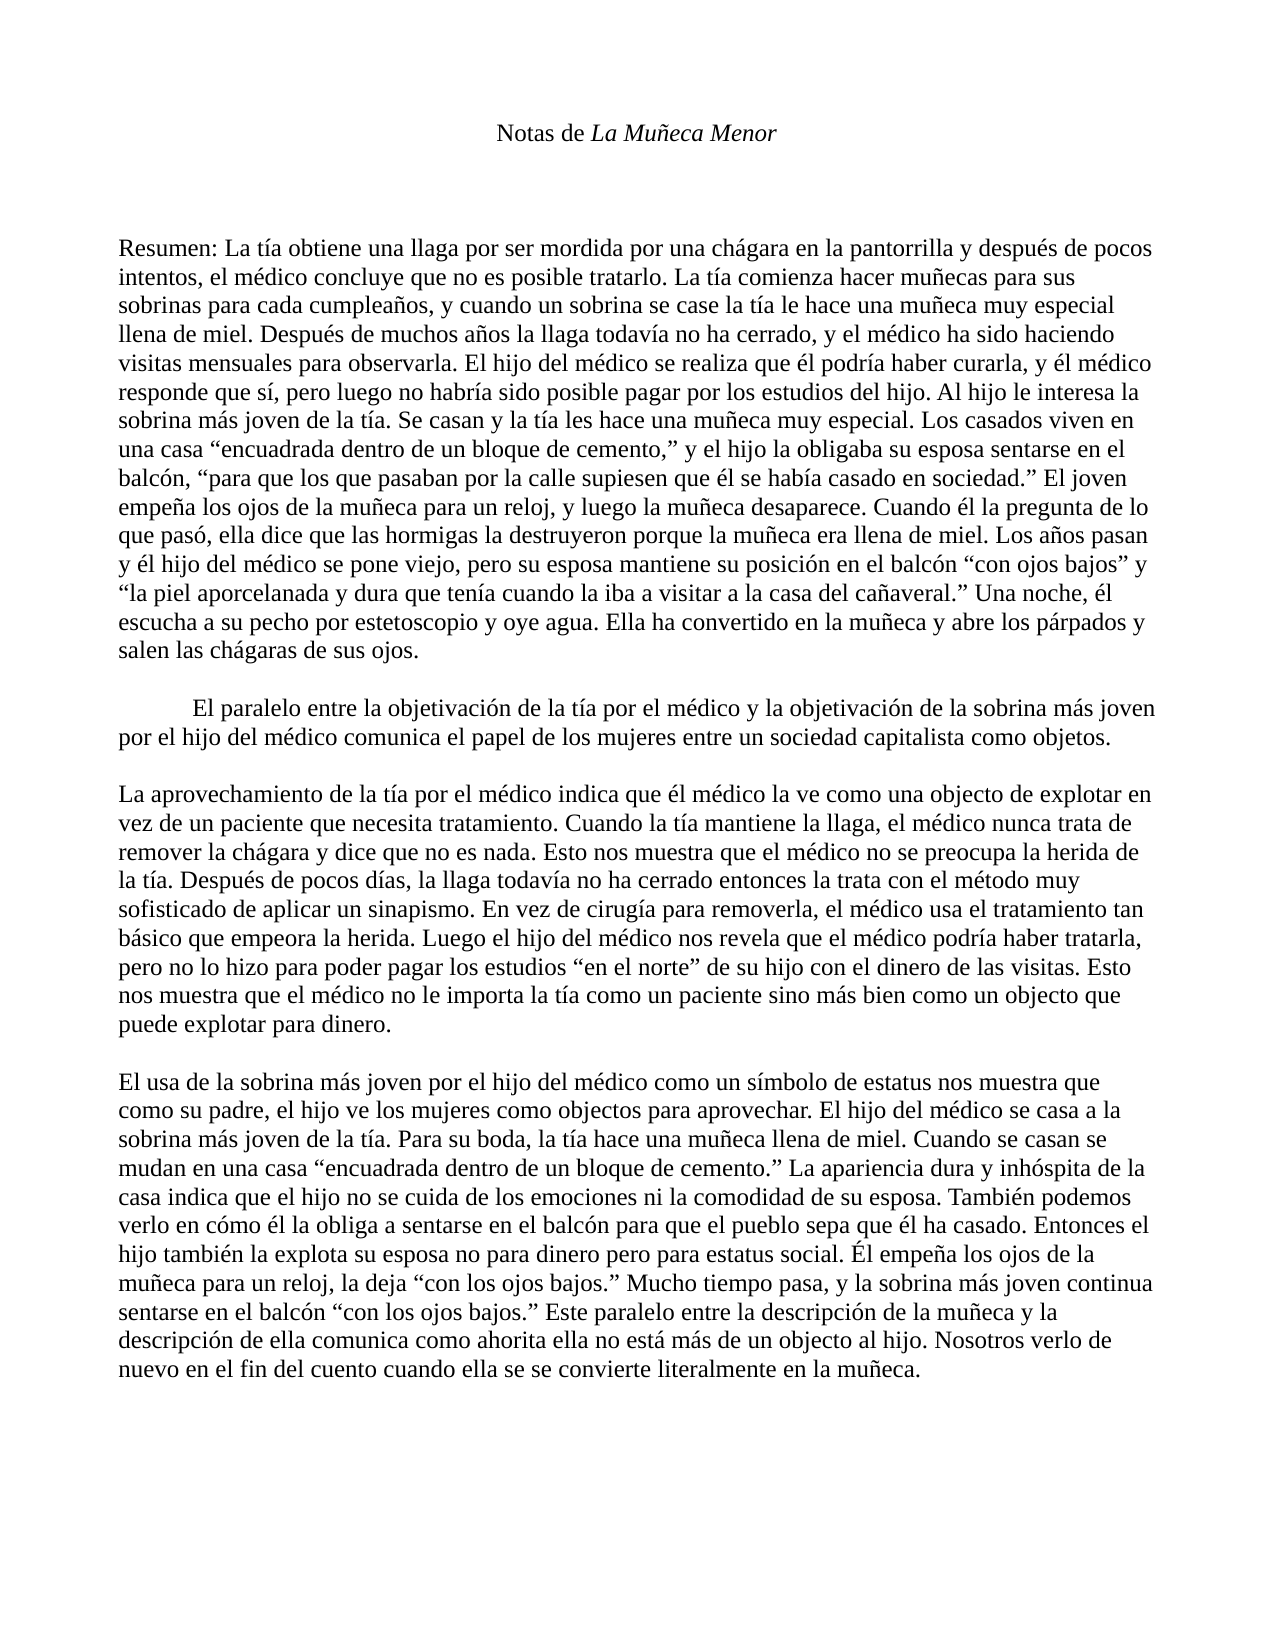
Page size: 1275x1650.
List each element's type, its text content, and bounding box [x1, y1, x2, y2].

text El usa de la sobrina más joven por el hijo del médico como un símbolo de estatus nos muestra que como su padre, el hijo ve los mujeres como objectos para aprovechar. El hijo del médico se casa a la sobrina más joven de la tía. Para su boda, la tía hace una muñeca llena de miel. Cuando se casan se mudan en una casa “encuadrada dentro de un bloque de cemento.” La apariencia dura y inhóspita de la casa indica que el hijo no se cuida de los emociones ni la comodidad de su esposa. También podemos verlo en cómo él la obliga a sentarse en el balcón para que el pueblo sepa que él ha casado. Entonces el hijo también la explota su esposa no para dinero pero para estatus social. Él empeña los ojos de la muñeca para un reloj, la deja “con los ojos bajos.” Mucho tiempo pasa, y la sobrina más joven continua sentarse en el balcón “con los ojos bajos.” Este paralelo entre la descripción de la muñeca y la descripción de ella comunica como ahorita ella no está más de un objecto al hijo. Nosotros verlo de nuevo en el fin del cuento cuando ella se se convierte literalmente en la muñeca. [118, 1067, 1157, 1383]
text El paralelo entre la objetivación de la tía por el médico y la objetivación de la sobrina más joven por el hijo del médico comunica el papel de los mujeres entre un sociedad capitalista como objetos. [118, 693, 1157, 751]
text La aprovechamiento de la tía por el médico indica que él médico la ve como una objecto de explotar en vez de un paciente que necesita tratamiento. Cuando la tía mantiene la llaga, el médico nunca trata de remover la chágara y dice que no es nada. Esto nos muestra que el médico no se preocupa la herida de la tía. Después de pocos días, la llaga todavía no ha cerrado entonces la trata con el método muy sofisticado de aplicar un sinapismo. En vez de cirugía para removerla, el médico usa el tratamiento tan básico que empeora la herida. Luego el hijo del médico nos revela que el médico podría haber tratarla, pero no lo hizo para poder pagar los estudios “en el norte” de su hijo con el dinero de las visitas. Esto nos muestra que el médico no le importa la tía como un paciente sino más bien como un objecto que puede explotar para dinero. [118, 779, 1157, 1038]
text Resumen: La tía obtiene una llaga por ser mordida por una chágara en la pantorrilla y después de pocos intentos, el médico concluye que no es posible tratarlo. La tía comienza hacer muñecas para sus sobrinas para cada cumpleaños, y cuando un sobrina se case la tía le hace una muñeca muy especial llena de miel. Después de muchos años la llaga todavía no ha cerrado, y el médico ha sido haciendo visitas mensuales para observarla. El hijo del médico se realiza que él podría haber curarla, y él médico responde que sí, pero luego no habría sido posible pagar por los estudios del hijo. Al hijo le interesa la sobrina más joven de la tía. Se casan y la tía les hace una muñeca muy especial. Los casados viven en una casa “encuadrada dentro de un bloque de cemento,” y el hijo la obligaba su esposa sentarse en el balcón, “para que los que pasaban por la calle supiesen que él se había casado en sociedad.” El joven empeña los ojos de la muñeca para un reloj, y luego la muñeca desaparece. Cuando él la pregunta de lo que pasó, ella dice que las hormigas la destruyeron porque la muñeca era llena de miel. Los años pasan y él hijo del médico se pone viejo, pero su esposa mantiene su posición en el balcón “con ojos bajos” y “la piel aporcelanada y dura que tenía cuando la iba a visitar a la casa del cañaveral.” Una noche, él escucha a su pecho por estetoscopio y oye agua. Ella ha convertido en la muñeca y abre los párpados y salen las chágaras de sus ojos. [118, 233, 1157, 664]
text Notas de La Muñeca Menor [118, 118, 1157, 147]
